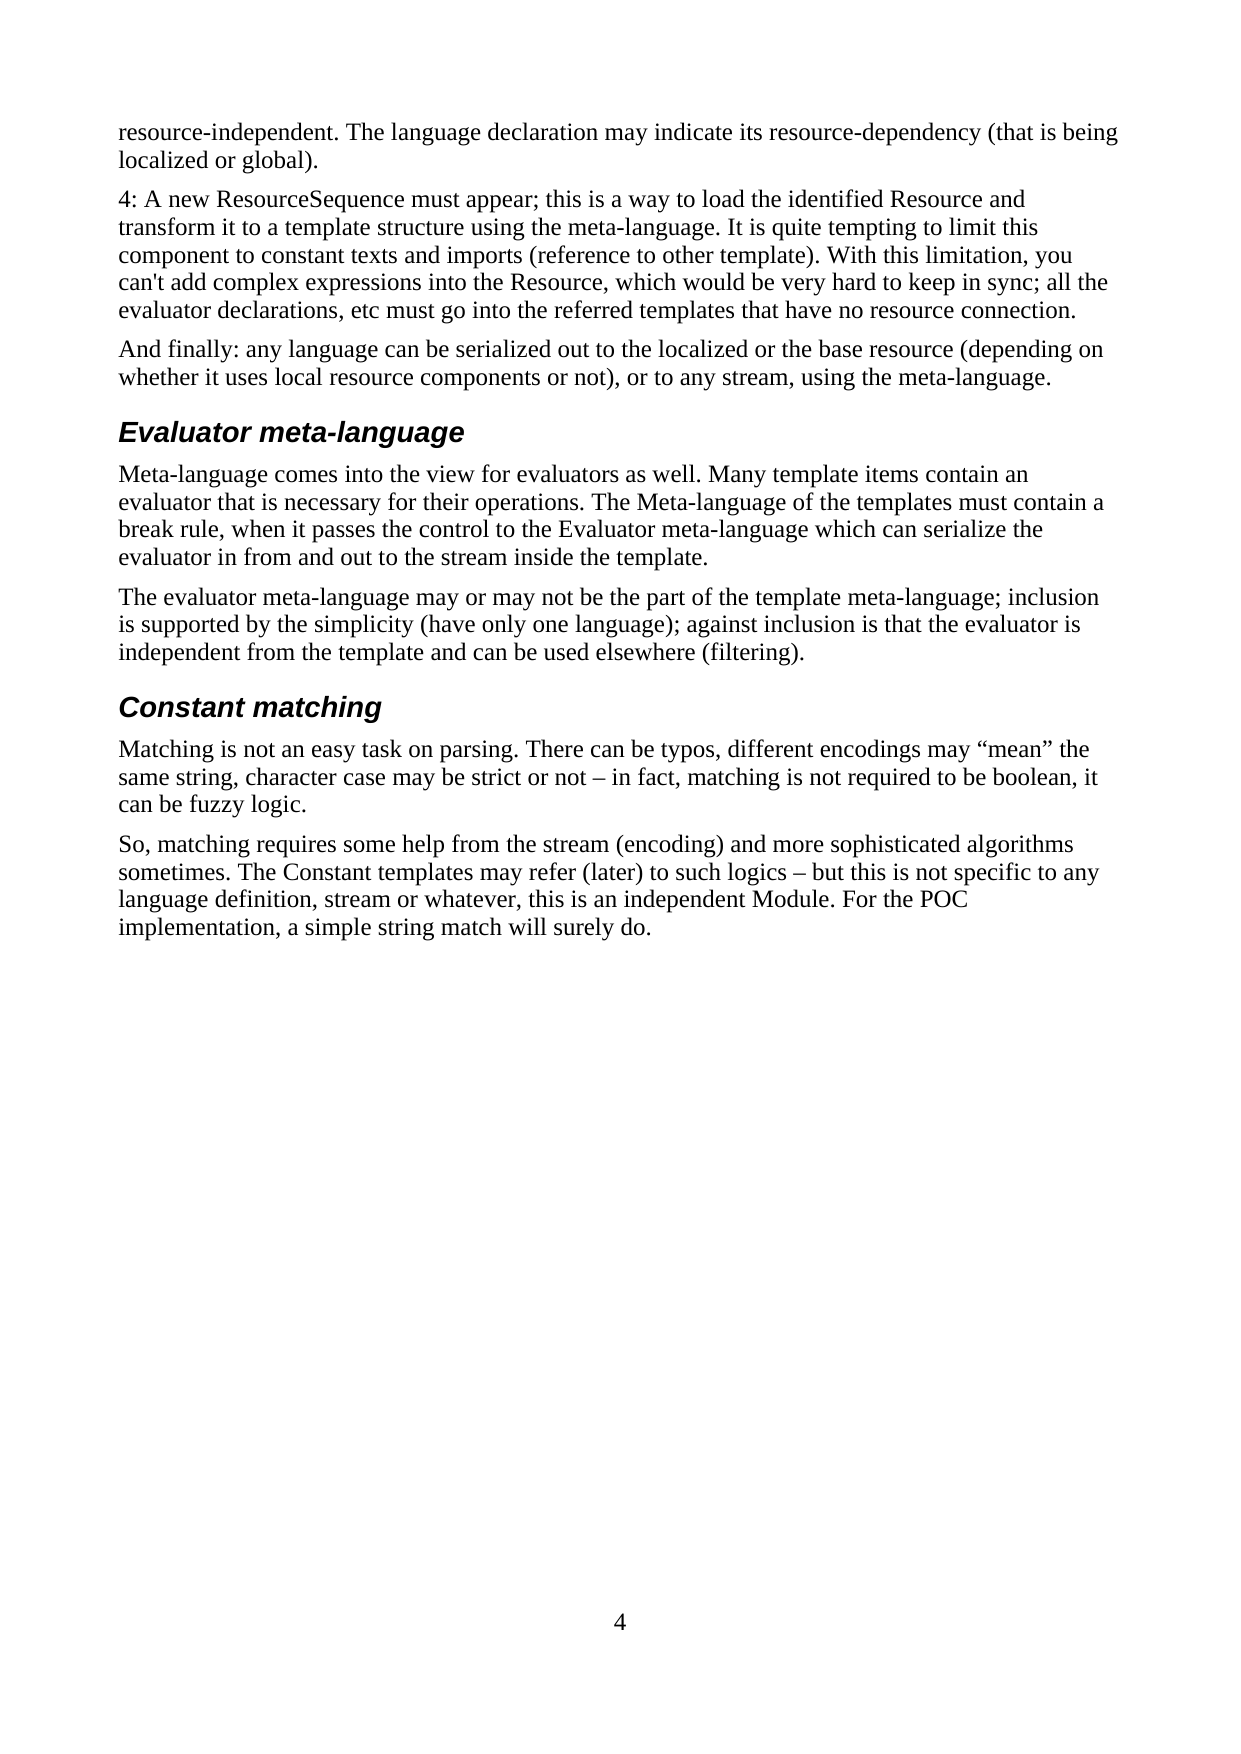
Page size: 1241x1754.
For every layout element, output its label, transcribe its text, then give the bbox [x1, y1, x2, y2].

subtitle Constant matching [118, 691, 1122, 723]
text 4: A new ResourceSequence must appear; this is a way to load the identified Resource and transform it to a template structure using the meta-language. It is quite tempting to limit this component to constant texts and imports (reference to other template). With this limitation, you can't add complex expressions into the Resource, which would be very hard to keep in sync; all the evaluator declarations, etc must go into the referred templates that have no resource connection. [118, 185, 1122, 324]
text Matching is not an easy task on parsing. There can be typos, different encodings may “mean” the same string, character case may be strict or not – in fact, matching is not required to be boolean, it can be fuzzy logic. [118, 735, 1122, 818]
text The evaluator meta-language may or may not be the part of the template meta-language; inclusion is supported by the simplicity (have only one language); against inclusion is that the evaluator is independent from the template and can be used elsewhere (filtering). [118, 583, 1122, 666]
text So, matching requires some help from the stream (encoding) and more sophisticated algorithms sometimes. The Constant templates may refer (later) to such logics – but this is not specific to any language definition, stream or whatever, this is an independent Module. For the POC implementation, a simple string match will surely do. [118, 830, 1122, 941]
text And finally: any language can be serialized out to the localized or the base resource (depending on whether it uses local resource components or not), or to any stream, using the meta-language. [118, 336, 1122, 391]
text resource-independent. The language declaration may indicate its resource-dependency (that is being localized or global). [118, 118, 1122, 173]
text Meta-language comes into the view for evaluators as well. Many template items contain an evaluator that is necessary for their operations. The Meta-language of the templates must contain a break rule, when it passes the control to the Evaluator meta-language which can serialize the evaluator in from and out to the stream inside the template. [118, 460, 1122, 571]
subtitle Evaluator meta-language [118, 416, 1122, 448]
